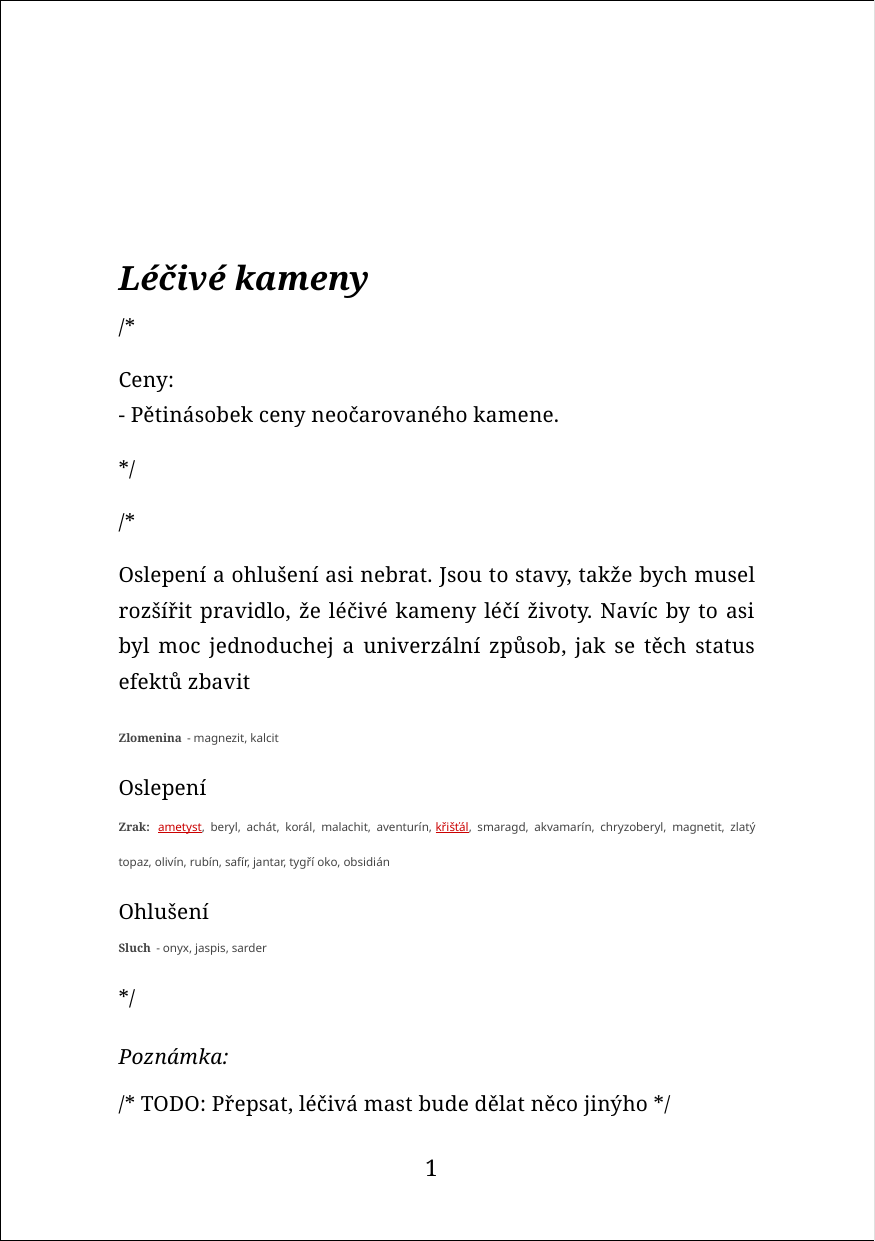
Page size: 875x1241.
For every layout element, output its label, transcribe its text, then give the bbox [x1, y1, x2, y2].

text Oslepení a ohlušení asi nebrat. Jsou to stavy, takže bych musel rozšířit pravidlo, že léčivé kameny léčí životy. Navíc by to asi byl moc jednoduchej a univerzální způsob, jak se těch status efektů zbavit [118, 560, 756, 695]
subtitle Léčivé kameny [118, 254, 756, 300]
text Poznámka: [118, 1042, 756, 1071]
text /* TODO: Přepsat, léčivá mast bude dělat něco jinýho */ [118, 1089, 756, 1118]
text */ [118, 983, 756, 1011]
text /* [118, 507, 756, 535]
text Ohlušení Sluch - onyx, jaspis, sarder [118, 897, 756, 958]
text Ceny: - Pětinásobek ceny neočarovaného kamene. [118, 365, 756, 429]
text Oslepení Zrak: ametyst, beryl, achát, korál, malachit, aventurín, křišťál, smaragd, akvamarín, chryzoberyl, magnetit, zlatý topaz, olivín, rubín, safír, jantar, tygří oko, obsidián [118, 773, 756, 873]
text */ [118, 454, 756, 482]
text /* [118, 312, 756, 340]
text Zlomenina - magnezit, kalcit [118, 720, 756, 748]
